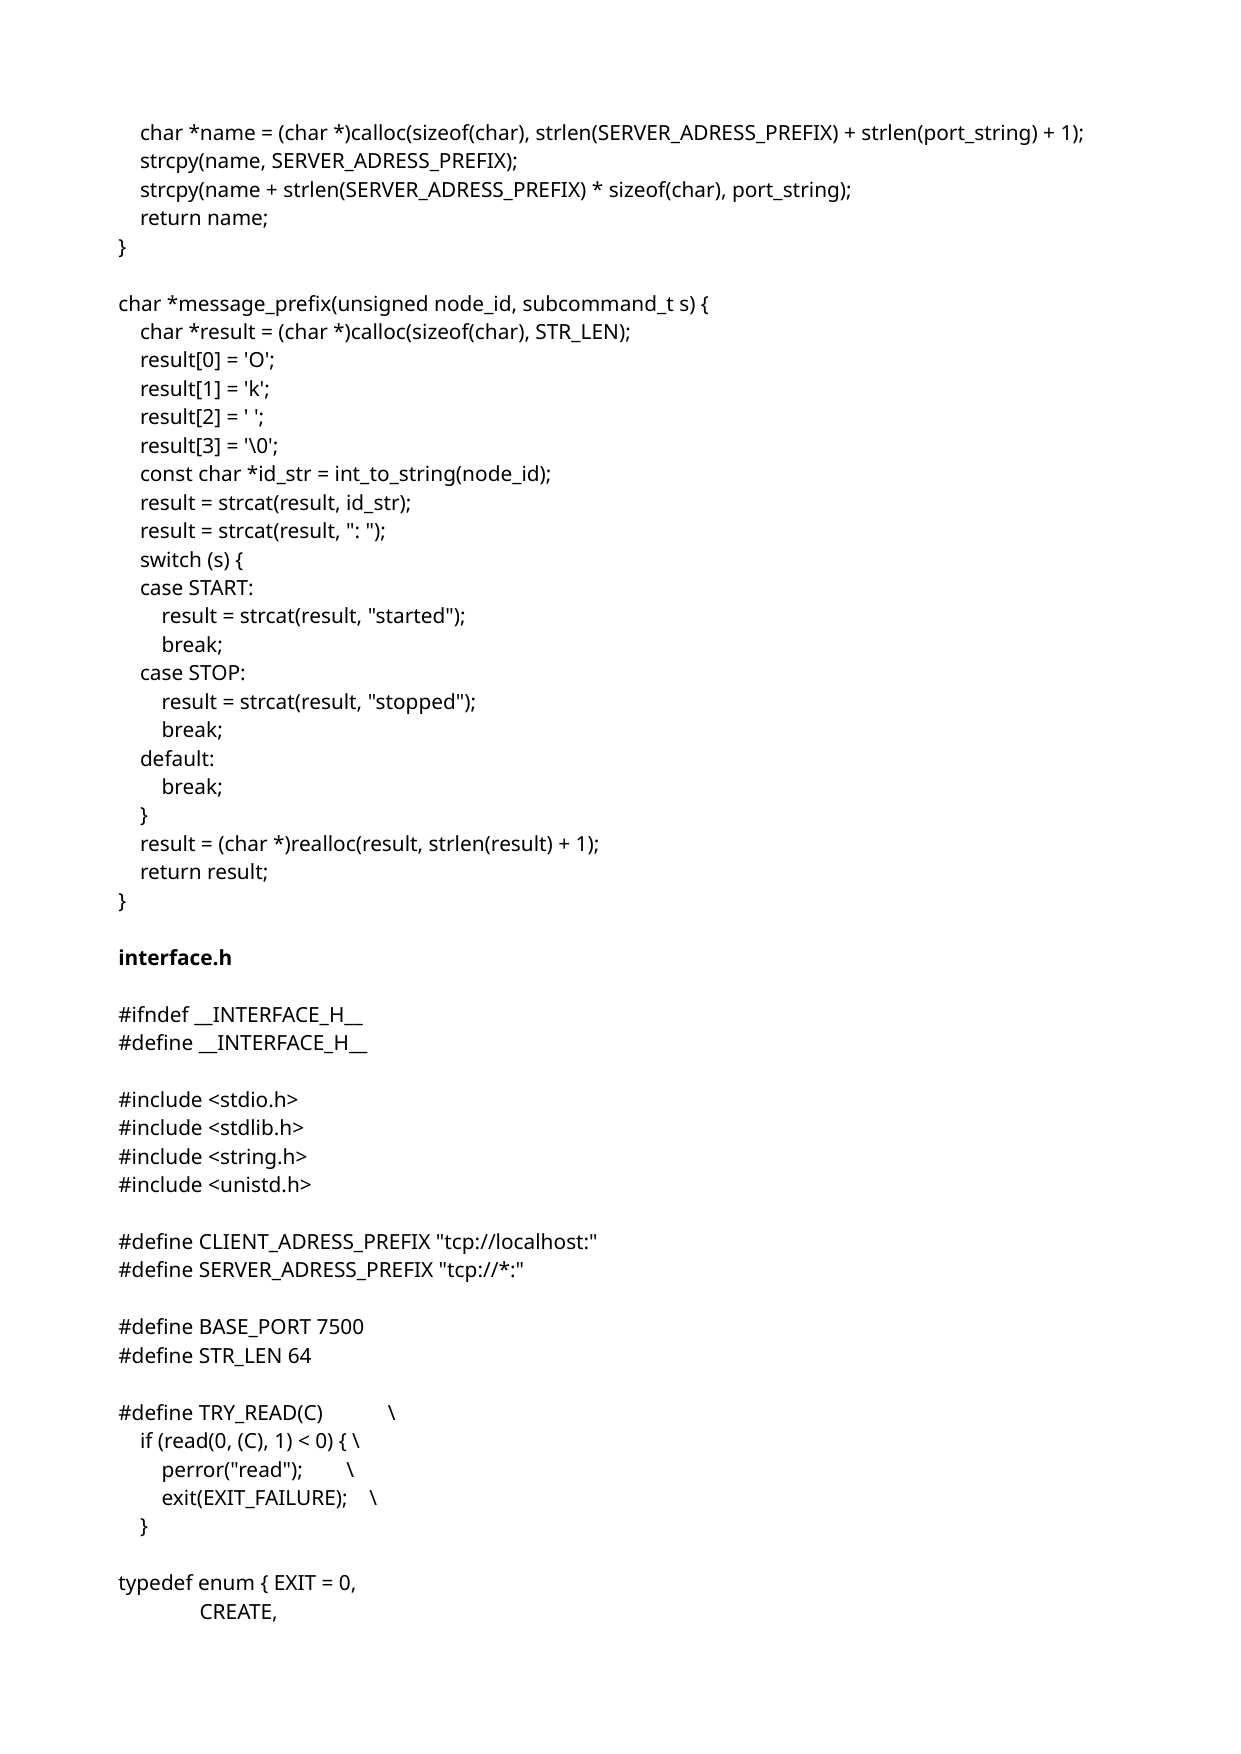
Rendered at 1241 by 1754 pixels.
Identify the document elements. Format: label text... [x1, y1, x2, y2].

list CREATE, [118, 1597, 1122, 1625]
list } [118, 232, 1122, 260]
list switch (s) { [118, 545, 1122, 573]
list result[2] = ' '; [118, 402, 1122, 431]
list return name; [118, 203, 1122, 232]
list #define SERVER_ADRESS_PREFIX "tcp://*:" [118, 1256, 1122, 1284]
list #include <stdio.h> [118, 1085, 1122, 1113]
list default: [118, 744, 1122, 772]
list #ifndef __INTERFACE_H__ [118, 1000, 1122, 1028]
list strcpy(name + strlen(SERVER_ADRESS_PREFIX) * sizeof(char), port_string); [118, 175, 1122, 203]
list #define STR_LEN 64 [118, 1341, 1122, 1369]
list if (read(0, (C), 1) < 0) { \ [118, 1426, 1122, 1455]
list result = (char *)realloc(result, strlen(result) + 1); [118, 829, 1122, 857]
list const char *id_str = int_to_string(node_id); [118, 459, 1122, 488]
list char *name = (char *)calloc(sizeof(char), strlen(SERVER_ADRESS_PREFIX) + strlen(port_string) + 1); [118, 118, 1122, 147]
list result[3] = '\0'; [118, 431, 1122, 459]
list } [118, 801, 1122, 829]
list result[0] = 'O'; [118, 346, 1122, 374]
list } [118, 886, 1122, 914]
list result = strcat(result, "started"); [118, 602, 1122, 630]
list #define BASE_PORT 7500 [118, 1312, 1122, 1341]
list case START: [118, 573, 1122, 602]
list result[1] = 'k'; [118, 374, 1122, 402]
list typedef enum { EXIT = 0, [118, 1568, 1122, 1597]
list #include <unistd.h> [118, 1170, 1122, 1199]
list result = strcat(result, "stopped"); [118, 687, 1122, 715]
list strcpy(name, SERVER_ADRESS_PREFIX); [118, 147, 1122, 175]
list interface.h [118, 943, 1122, 971]
list } [118, 1512, 1122, 1540]
list perror("read"); \ [118, 1455, 1122, 1483]
list break; [118, 630, 1122, 658]
list #define CLIENT_ADRESS_PREFIX "tcp://localhost:" [118, 1227, 1122, 1256]
list #include <string.h> [118, 1142, 1122, 1170]
list char *result = (char *)calloc(sizeof(char), STR_LEN); [118, 317, 1122, 346]
list break; [118, 772, 1122, 801]
list exit(EXIT_FAILURE); \ [118, 1483, 1122, 1512]
list result = strcat(result, id_str); [118, 488, 1122, 516]
list return result; [118, 857, 1122, 886]
list char *message_prefix(unsigned node_id, subcommand_t s) { [118, 289, 1122, 317]
list #define TRY_READ(C) \ [118, 1398, 1122, 1426]
list result = strcat(result, ": "); [118, 516, 1122, 545]
list #define __INTERFACE_H__ [118, 1028, 1122, 1057]
list break; [118, 715, 1122, 744]
list case STOP: [118, 658, 1122, 687]
list #include <stdlib.h> [118, 1113, 1122, 1142]
